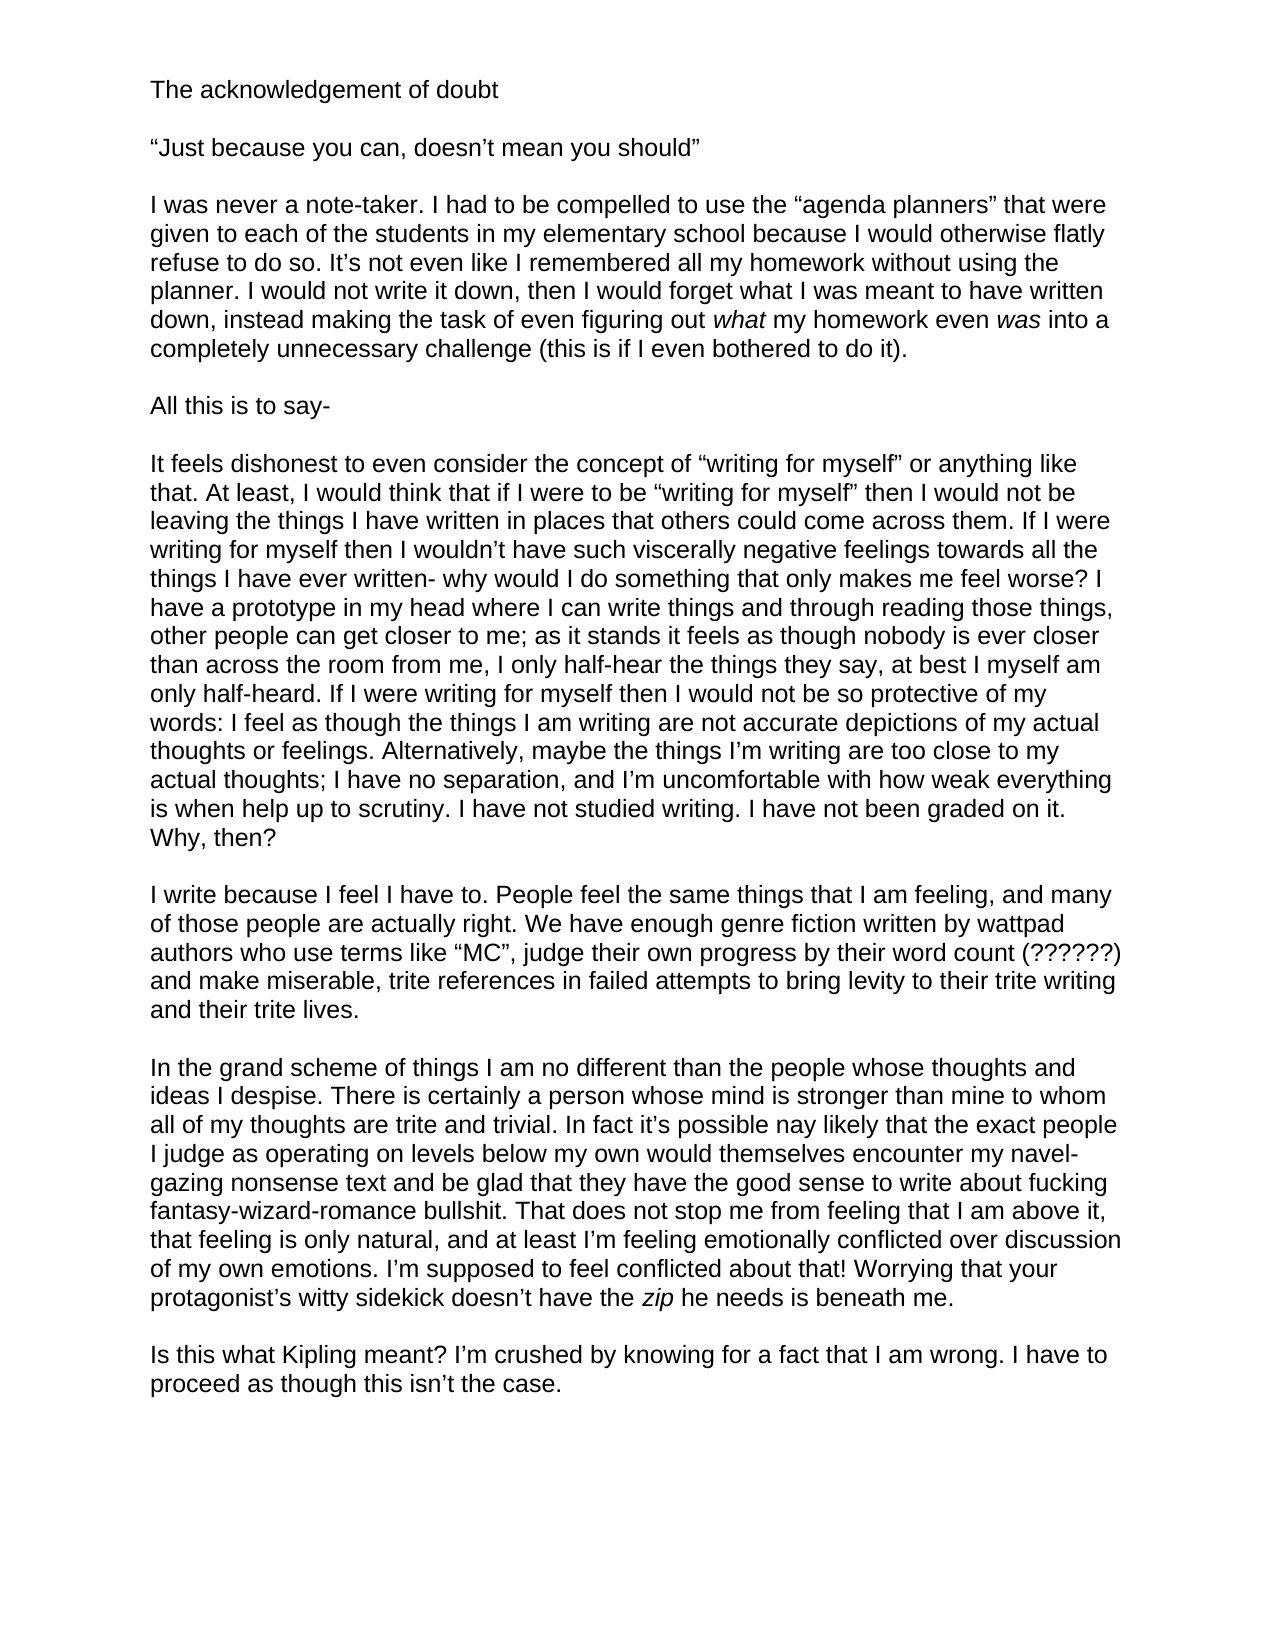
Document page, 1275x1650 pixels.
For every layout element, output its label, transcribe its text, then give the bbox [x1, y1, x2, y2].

text I was never a note-taker. I had to be compelled to use the “agenda planners” that were given to each of the students in my elementary school because I would otherwise flatly refuse to do so. It’s not even like I remembered all my homework without using the planner. I would not write it down, then I would forget what I was meant to have written down, instead making the task of even figuring out what my homework even was into a completely unnecessary challenge (this is if I even bothered to do it). [150, 190, 1125, 362]
text All this is to say- [150, 391, 1125, 420]
text The acknowledgement of doubt [150, 75, 1125, 104]
text In the grand scheme of things I am no different than the people whose thoughts and ideas I despise. There is certainly a person whose mind is stronger than mine to whom all of my thoughts are trite and trivial. In fact it’s possible nay likely that the exact people I judge as operating on levels below my own would themselves encounter my navel-gazing nonsense text and be glad that they have the good sense to write about fucking fantasy-wizard-romance bullshit. That does not stop me from feeling that I am above it, that feeling is only natural, and at least I’m feeling emotionally conflicted over discussion of my own emotions. I’m supposed to feel conflicted about that! Worrying that your protagonist’s witty sidekick doesn’t have the zip he needs is beneath me. [150, 1052, 1125, 1311]
text “Just because you can, doesn’t mean you should” [150, 132, 1125, 161]
text I write because I feel I have to. People feel the same things that I am feeling, and many of those people are actually right. We have enough genre fiction written by wattpad authors who use terms like “MC”, judge their own progress by their word count (??????) and make miserable, trite references in failed attempts to bring levity to their trite writing and their trite lives. [150, 880, 1125, 1024]
text Is this what Kipling meant? I’m crushed by knowing for a fact that I am wrong. I have to proceed as though this isn’t the case. [150, 1340, 1125, 1397]
text It feels dishonest to even consider the concept of “writing for myself” or anything like that. At least, I would think that if I were to be “writing for myself” then I would not be leaving the things I have written in places that others could come across them. If I were writing for myself then I wouldn’t have such viscerally negative feelings towards all the things I have ever written- why would I do something that only makes me feel worse? I have a prototype in my head where I can write things and through reading those things, other people can get closer to me; as it stands it feels as though nobody is ever closer than across the room from me, I only half-hear the things they say, at best I myself am only half-heard. If I were writing for myself then I would not be so protective of my words: I feel as though the things I am writing are not accurate depictions of my actual thoughts or feelings. Alternatively, maybe the things I’m writing are too close to my actual thoughts; I have no separation, and I’m uncomfortable with how weak everything is when help up to scrutiny. I have not studied writing. I have not been graded on it. Why, then? [150, 449, 1125, 851]
